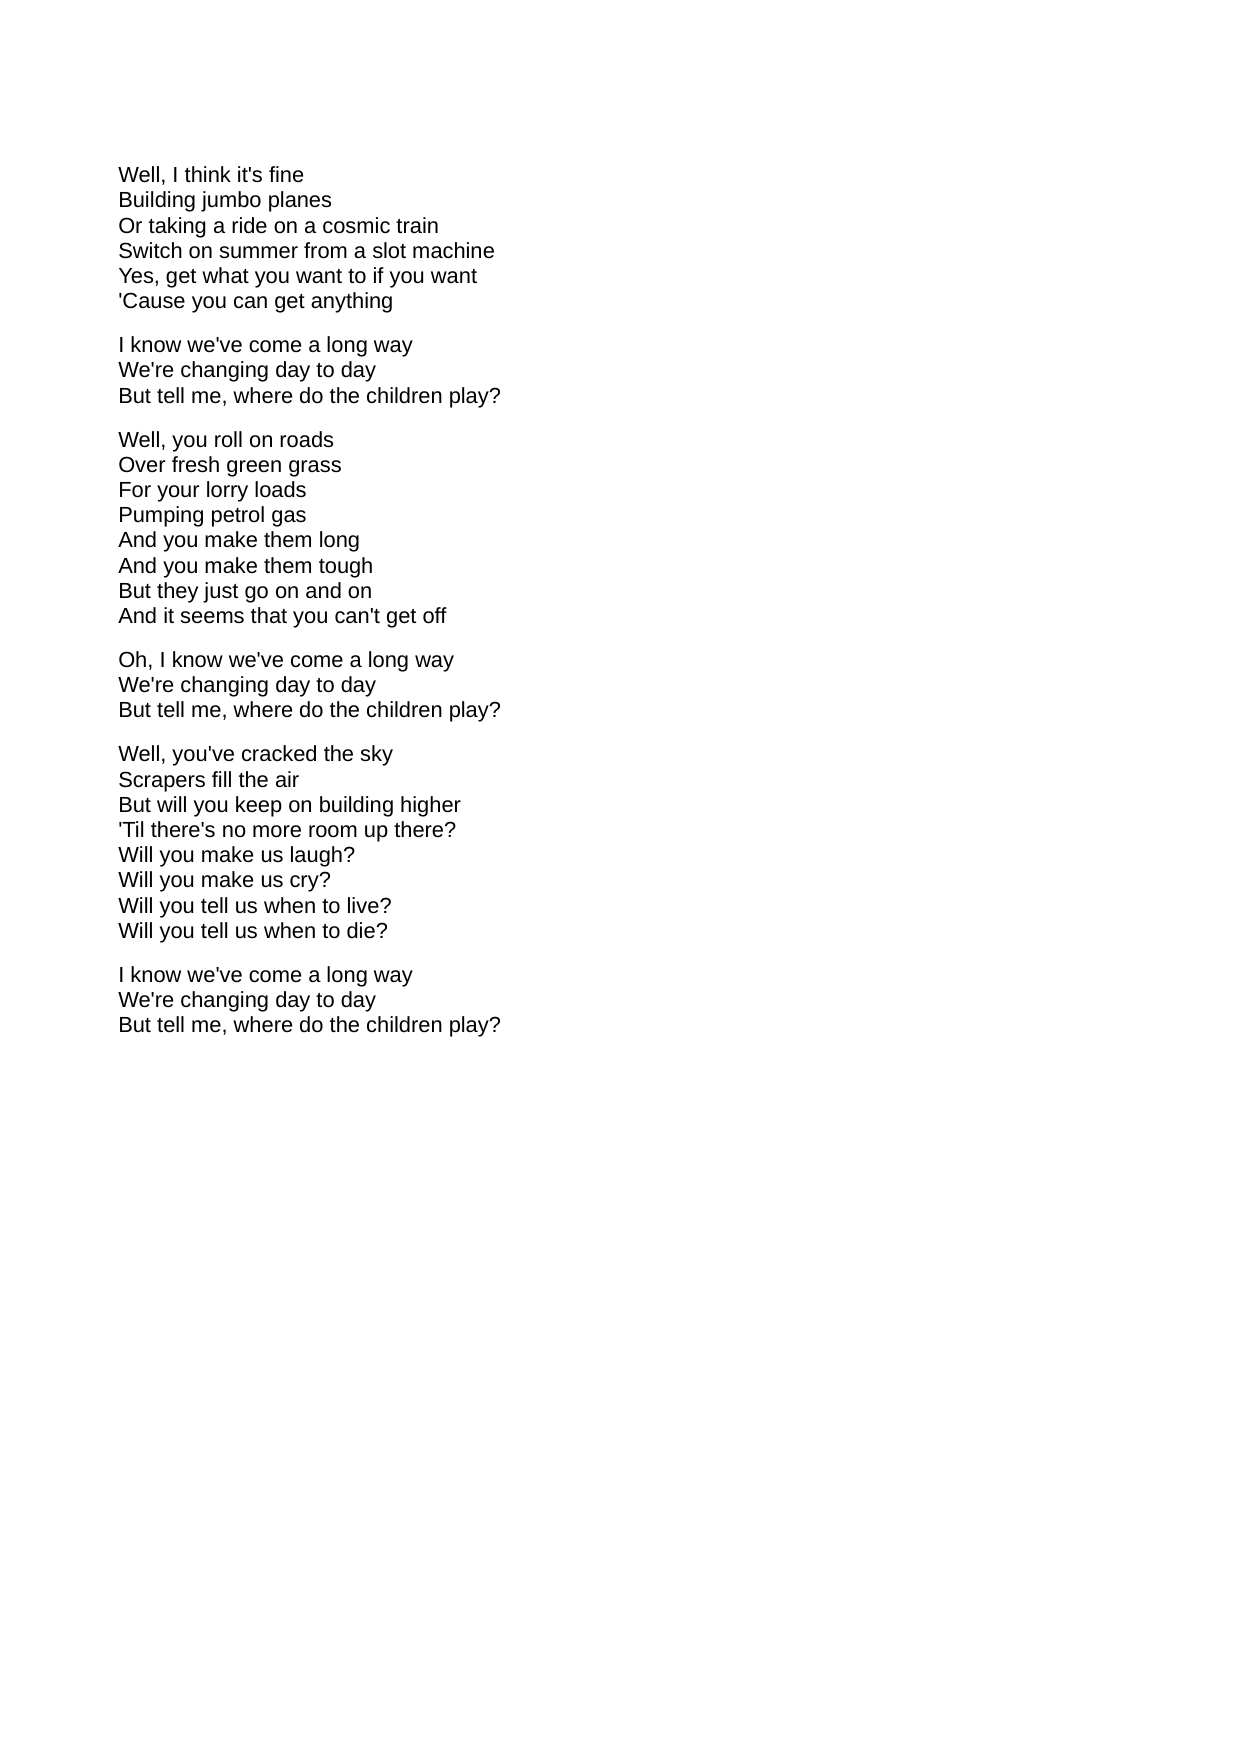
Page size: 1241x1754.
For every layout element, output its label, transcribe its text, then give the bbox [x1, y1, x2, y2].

text Well, I think it's fine Building jumbo planes Or taking a ride on a cosmic train Switch on summer from a slot machine Yes, get what you want to if you want 'Cause you can get anything [118, 162, 1122, 313]
text Well, you've cracked the sky Scrapers fill the air But will you keep on building higher 'Til there's no more room up there? Will you make us laugh? Will you make us cry? Will you tell us when to live? Will you tell us when to die? [118, 741, 1122, 943]
text I know we've come a long way We're changing day to day But tell me, where do the children play? [118, 962, 1122, 1037]
text I know we've come a long way We're changing day to day But tell me, where do the children play? [118, 332, 1122, 408]
text Oh, I know we've come a long way We're changing day to day But tell me, where do the children play? [118, 647, 1122, 722]
text Well, you roll on roads Over fresh green grass For your lorry loads Pumping petrol gas And you make them long And you make them tough But they just go on and on And it seems that you can't get off [118, 426, 1122, 628]
